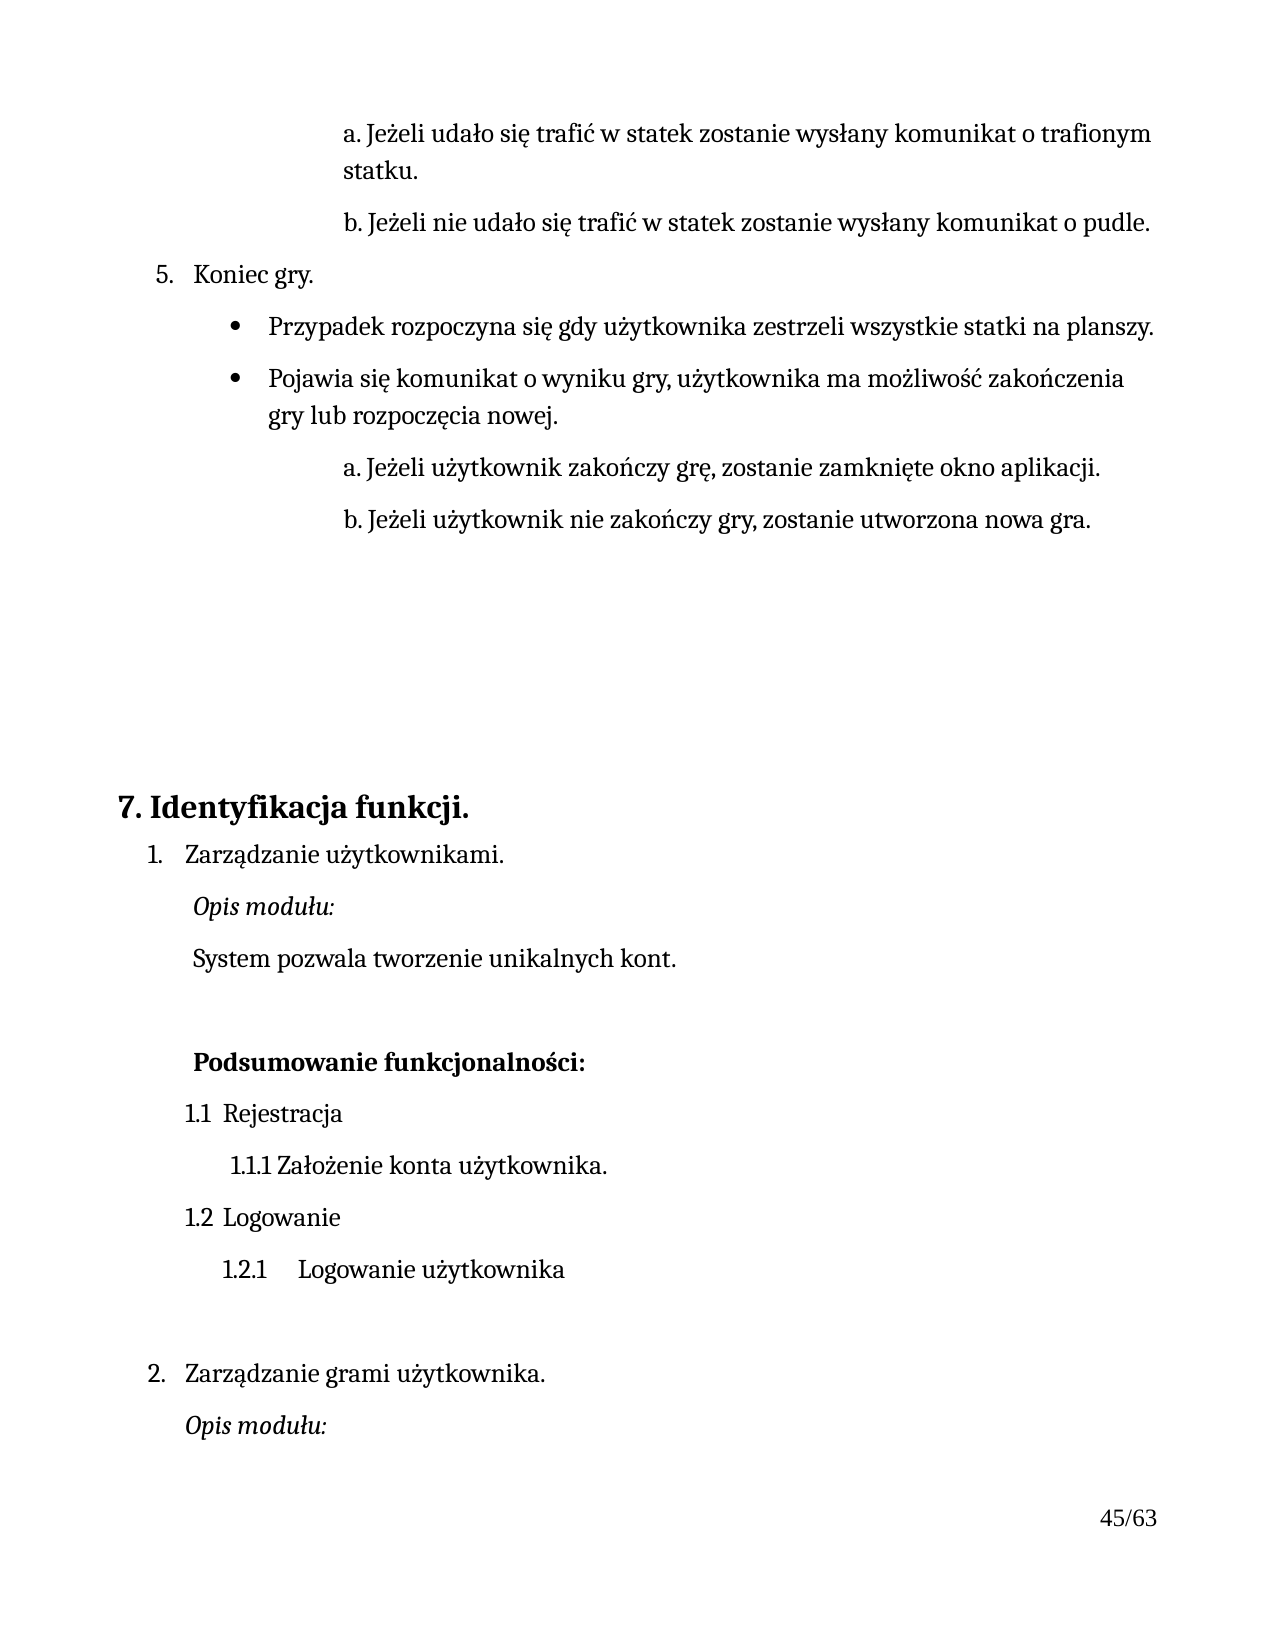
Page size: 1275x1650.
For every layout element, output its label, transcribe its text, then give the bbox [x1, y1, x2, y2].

text Opis modułu: [185, 1410, 1157, 1441]
text Podsumowanie funkcjonalności: [193, 1047, 1157, 1078]
text Opis modułu: [193, 891, 1157, 922]
list Przypadek rozpoczyna się gdy użytkownika zestrzeli wszystkie statki na planszy. [231, 311, 1157, 342]
list a. Jeżeli użytkownik zakończy grę, zostanie zamknięte okno aplikacji. [324, 452, 1157, 483]
text System pozwala tworzenie unikalnych kont. [193, 943, 1157, 974]
list b. Jeżeli użytkownik nie zakończy gry, zostanie utworzona nowa gra. [324, 504, 1157, 535]
list b. Jeżeli nie udało się trafić w statek zostanie wysłany komunikat o pudle. [324, 207, 1157, 238]
list Pojawia się komunikat o wyniku gry, użytkownika ma możliwość zakończenia gry lub rozpoczęcia nowej. [231, 363, 1157, 431]
text 1.1.1 Założenie konta użytkownika. [231, 1150, 1157, 1182]
list Zarządzanie użytkownikami. [148, 839, 1157, 870]
subtitle 7. Identyfikacja funkcji. [118, 788, 1157, 827]
list Rejestracja [185, 1098, 1157, 1130]
list Koniec gry. [156, 259, 1157, 290]
list Logowanie użytkownika [223, 1254, 1157, 1285]
list a. Jeżeli udało się trafić w statek zostanie wysłany komunikat o trafionym statku. [324, 118, 1157, 187]
list Zarządzanie grami użytkownika. [148, 1358, 1157, 1389]
list Logowanie [185, 1202, 1157, 1233]
